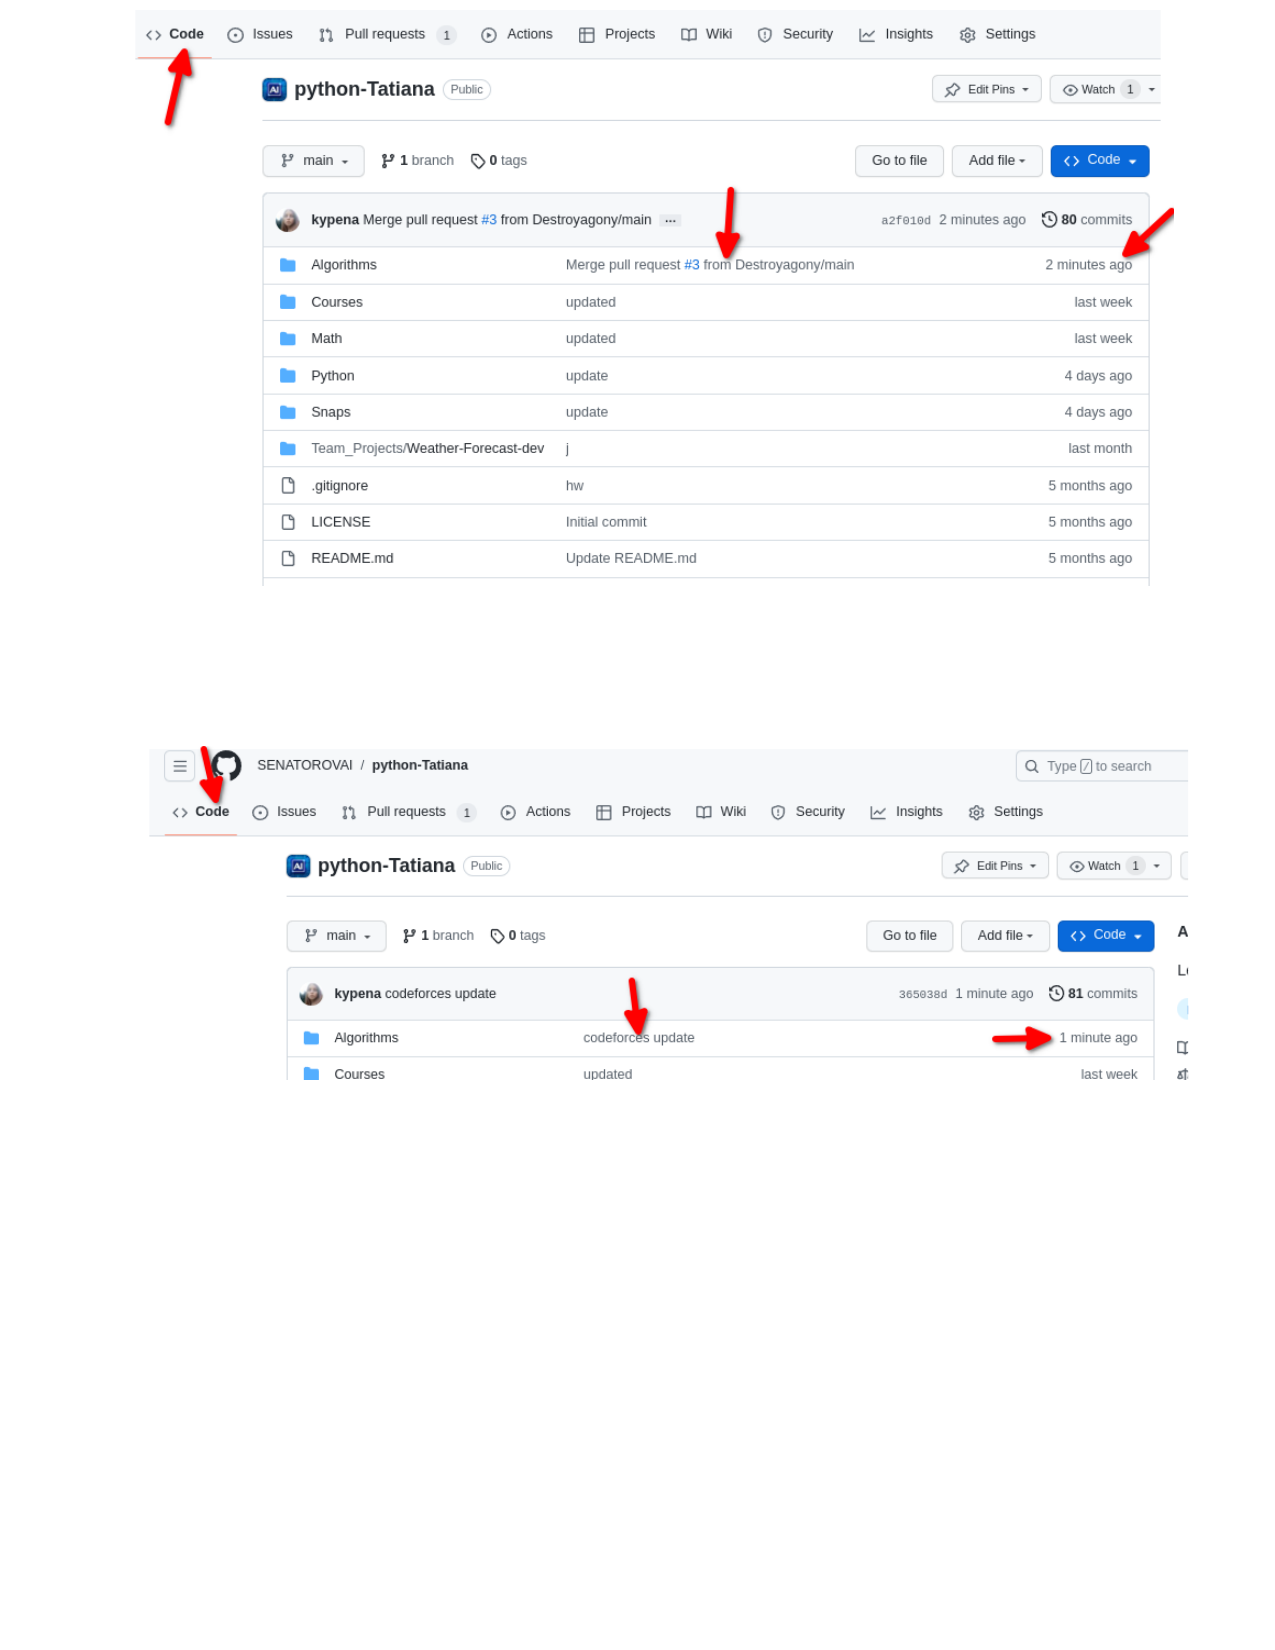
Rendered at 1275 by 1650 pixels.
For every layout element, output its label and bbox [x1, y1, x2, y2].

picture [149, 746, 1189, 1080]
picture [135, 10, 1174, 586]
